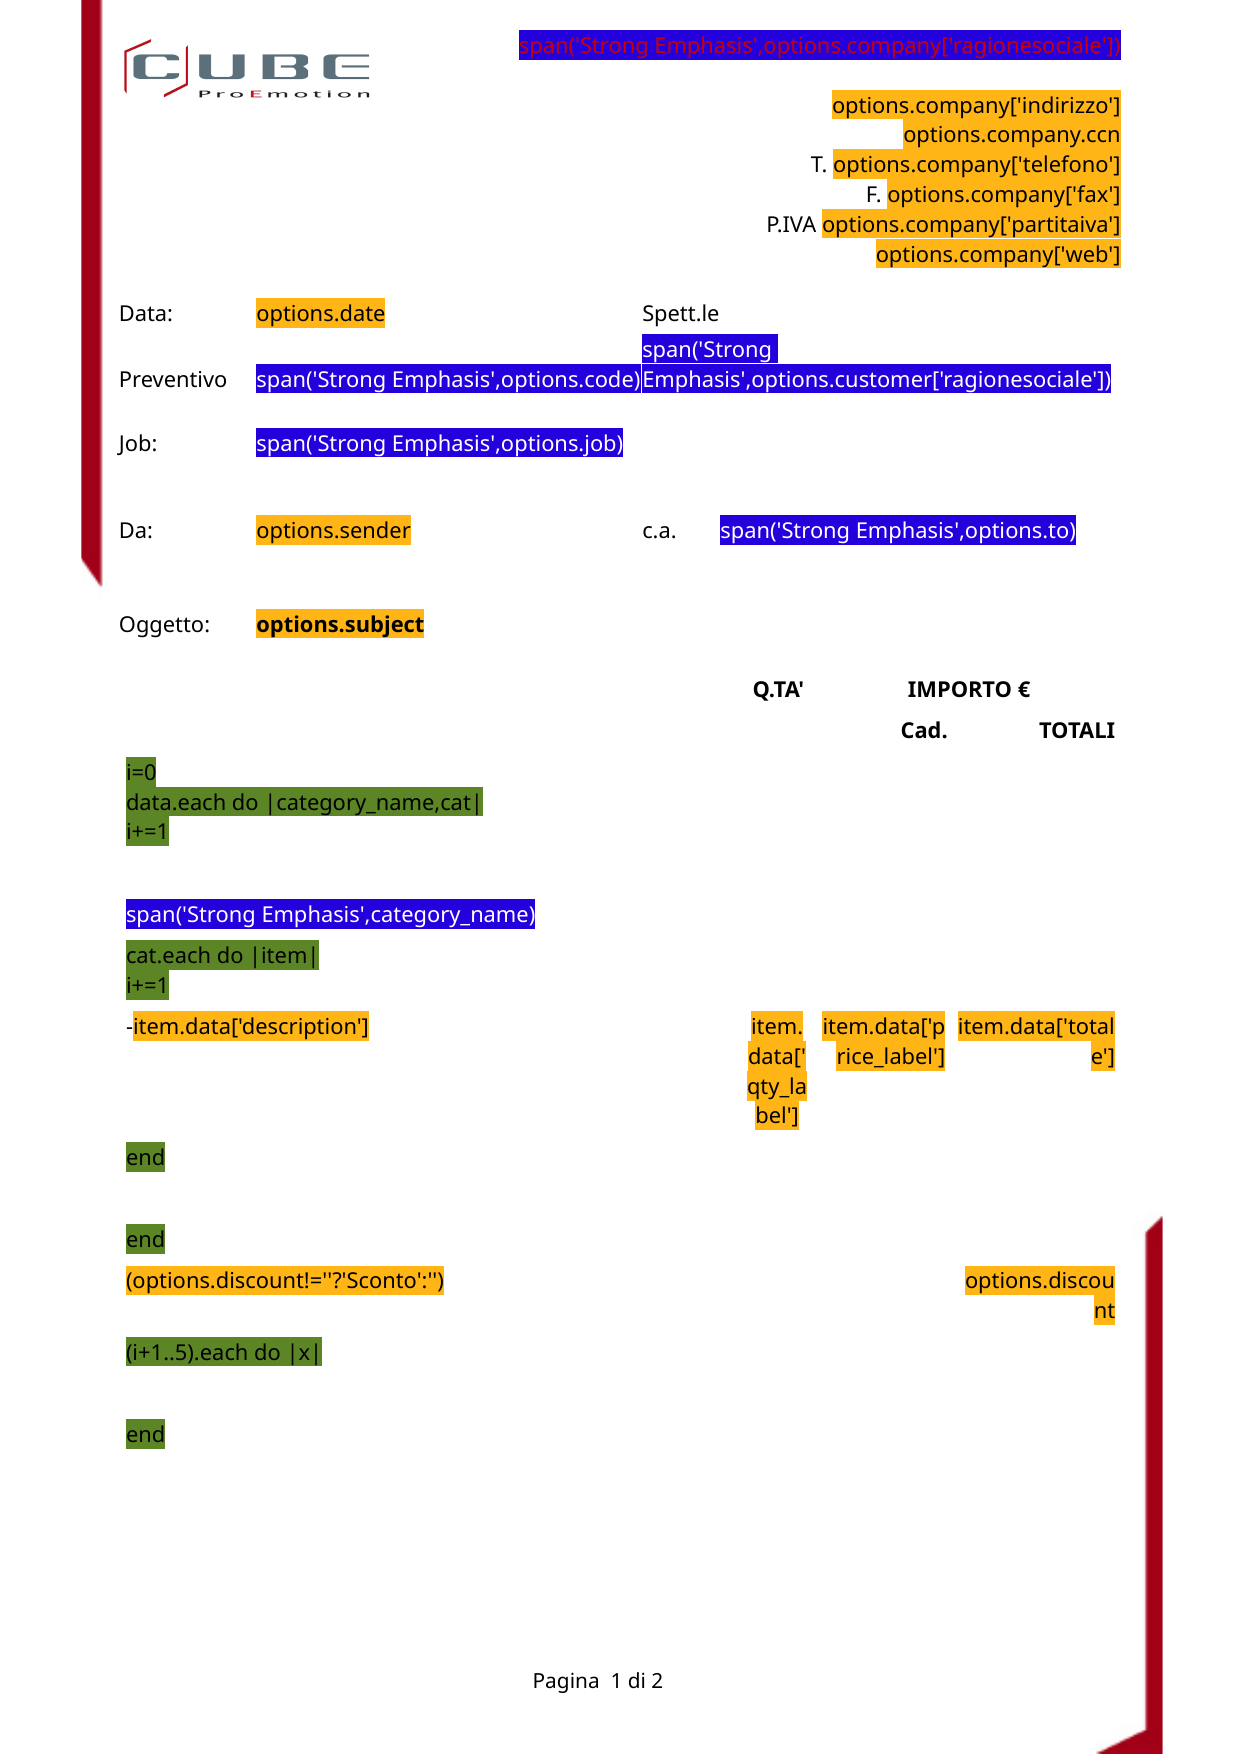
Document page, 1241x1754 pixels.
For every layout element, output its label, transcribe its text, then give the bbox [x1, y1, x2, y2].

table_cell cat.each do |item| i+=1 [120, 934, 1121, 1005]
table_cell span('Strong Emphasis',options.to) [720, 489, 1121, 545]
table_cell [920, 393, 1121, 457]
table_cell span('Strong Emphasis',options.customer['ragionesociale']) [642, 328, 1121, 393]
table_header Data: [119, 298, 256, 328]
table_header Spett.le [642, 298, 1121, 328]
table_header [453, 669, 739, 710]
table_cell end [120, 1219, 1095, 1260]
table_cell [953, 1331, 1095, 1372]
table_cell item.data['totale'] [951, 1005, 1121, 1136]
table_cell (options.discount!=''?'Sconto':'') [120, 1260, 953, 1331]
table_cell i=0 data.each do |category_name,cat| i+=1 [120, 751, 1121, 852]
table_cell [920, 458, 1121, 489]
table_cell span('Strong Emphasis',options.job) [256, 393, 642, 457]
table_cell [119, 545, 256, 575]
table_cell [256, 545, 642, 575]
table_cell item.data['price_label'] [815, 1005, 951, 1136]
table_cell span('Strong Emphasis',options.code) [256, 328, 642, 393]
table_cell [953, 1413, 1095, 1454]
table_cell [453, 710, 739, 751]
table_cell Job: [119, 393, 256, 457]
table_cell [720, 545, 920, 575]
table_cell end [120, 1136, 1121, 1177]
table_cell [119, 458, 256, 489]
table_cell [256, 458, 642, 489]
table_cell Preventivo [119, 328, 256, 393]
table_header IMPORTO € [817, 669, 1121, 710]
table_cell [642, 458, 720, 489]
table_cell span('Strong Emphasis',category_name) [120, 893, 1121, 934]
table_cell Oggetto: [119, 575, 256, 638]
table_cell [920, 545, 1121, 575]
picture [1095, 1211, 1163, 1754]
table_header [259, 669, 453, 710]
table_cell [642, 393, 720, 457]
table_cell [720, 458, 920, 489]
table_cell -item.data['description'] [120, 1005, 739, 1136]
table_cell [642, 545, 720, 575]
table_cell [739, 710, 817, 751]
picture [81, 0, 107, 599]
table_cell options.sender [256, 489, 642, 545]
table_cell [120, 852, 1121, 893]
table_cell c.a. [642, 489, 720, 545]
table_cell [953, 1372, 1095, 1413]
table_cell TOTALI [953, 710, 1121, 751]
table_cell end [120, 1413, 953, 1454]
table_cell options.discount [953, 1260, 1095, 1331]
table_cell [259, 710, 453, 751]
table_cell (i+1..5).each do |x| [120, 1331, 953, 1372]
table_header options.date [385, 298, 642, 328]
table_cell [120, 1177, 1121, 1218]
table_header Q.TA' [739, 669, 817, 710]
table_header [120, 669, 259, 710]
table_cell item.data['qty_label'] [739, 1005, 815, 1136]
table_cell options.subject [256, 575, 1121, 638]
table_cell Da: [119, 489, 256, 545]
picture [121, 37, 372, 99]
table_cell [720, 393, 920, 457]
table_cell Cad. [817, 710, 953, 751]
table_cell [120, 1372, 953, 1413]
table_cell [120, 710, 259, 751]
